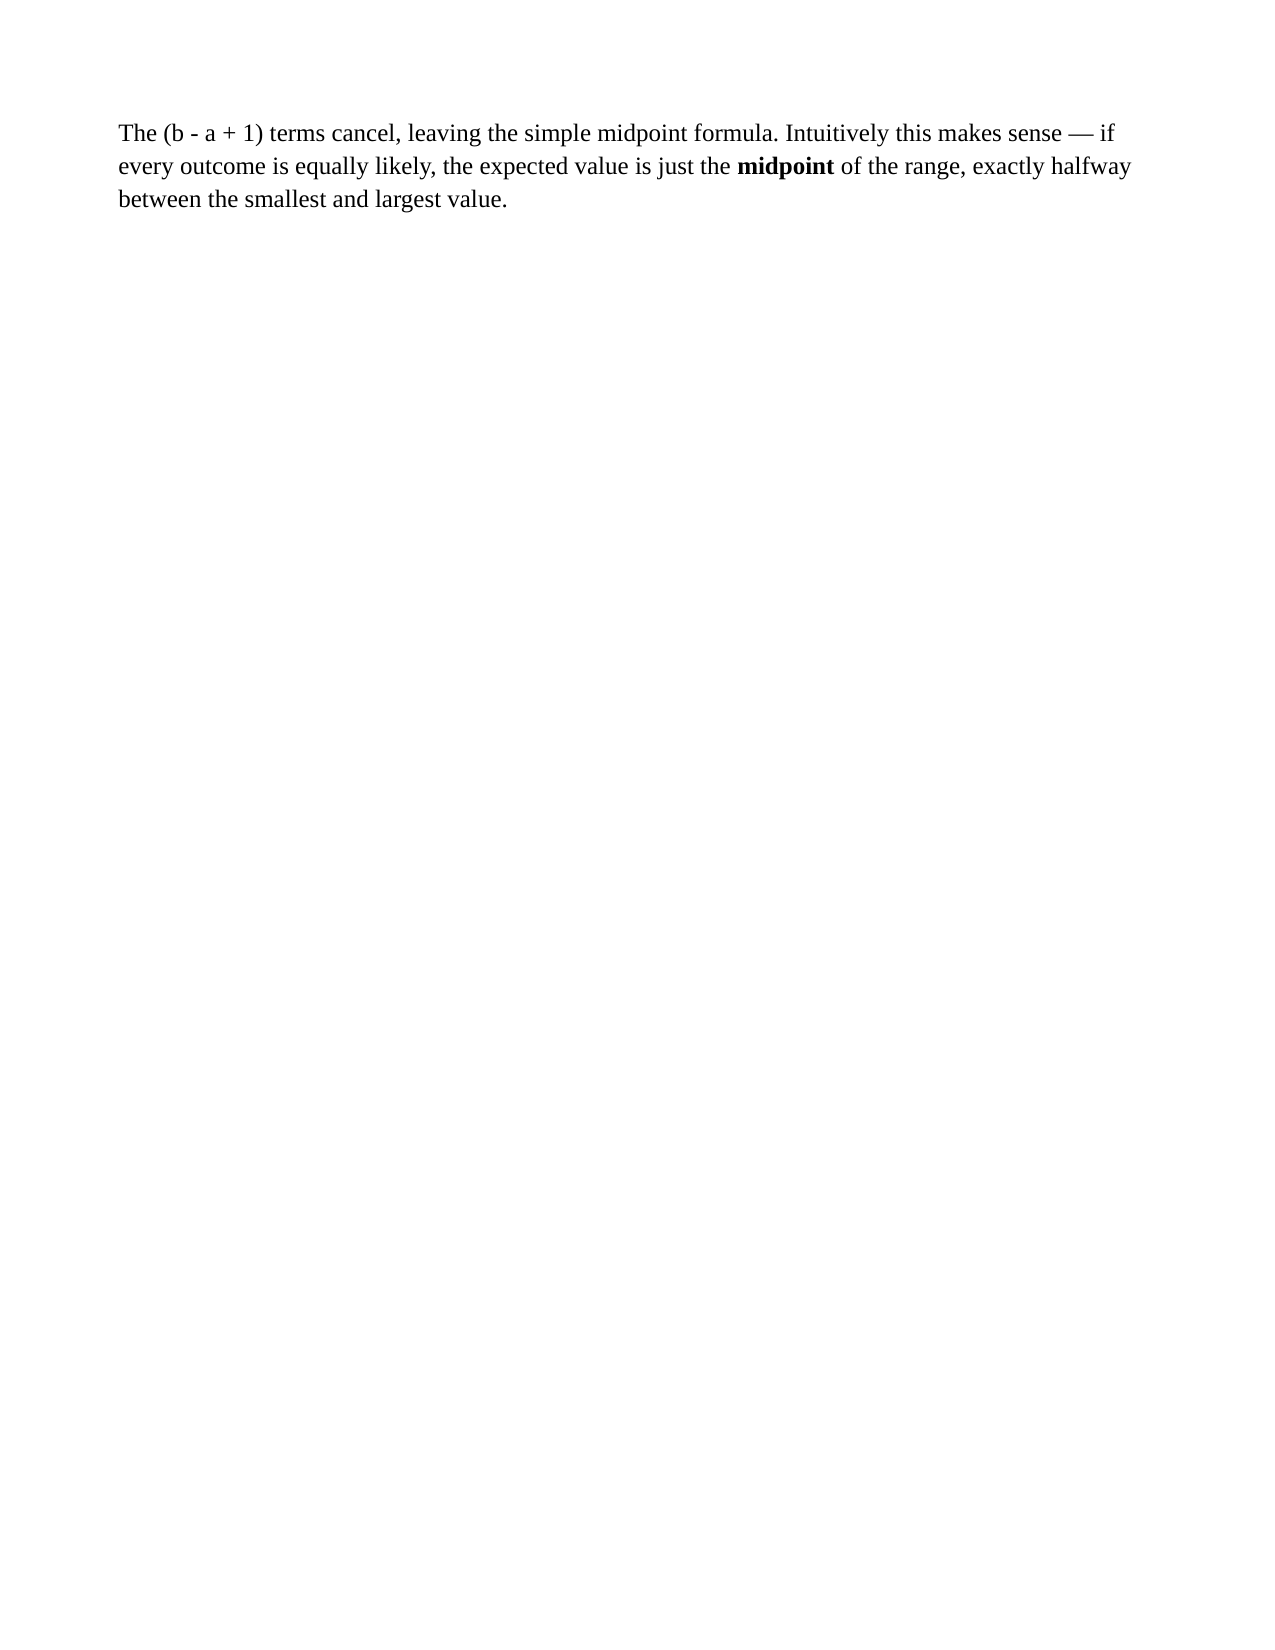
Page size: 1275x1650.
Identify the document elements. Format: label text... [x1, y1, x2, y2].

text The (b - a + 1) terms cancel, leaving the simple midpoint formula. Intuitively this makes sense — if every outcome is equally likely, the expected value is just the midpoint of the range, exactly halfway between the smallest and largest value. [118, 118, 1157, 213]
